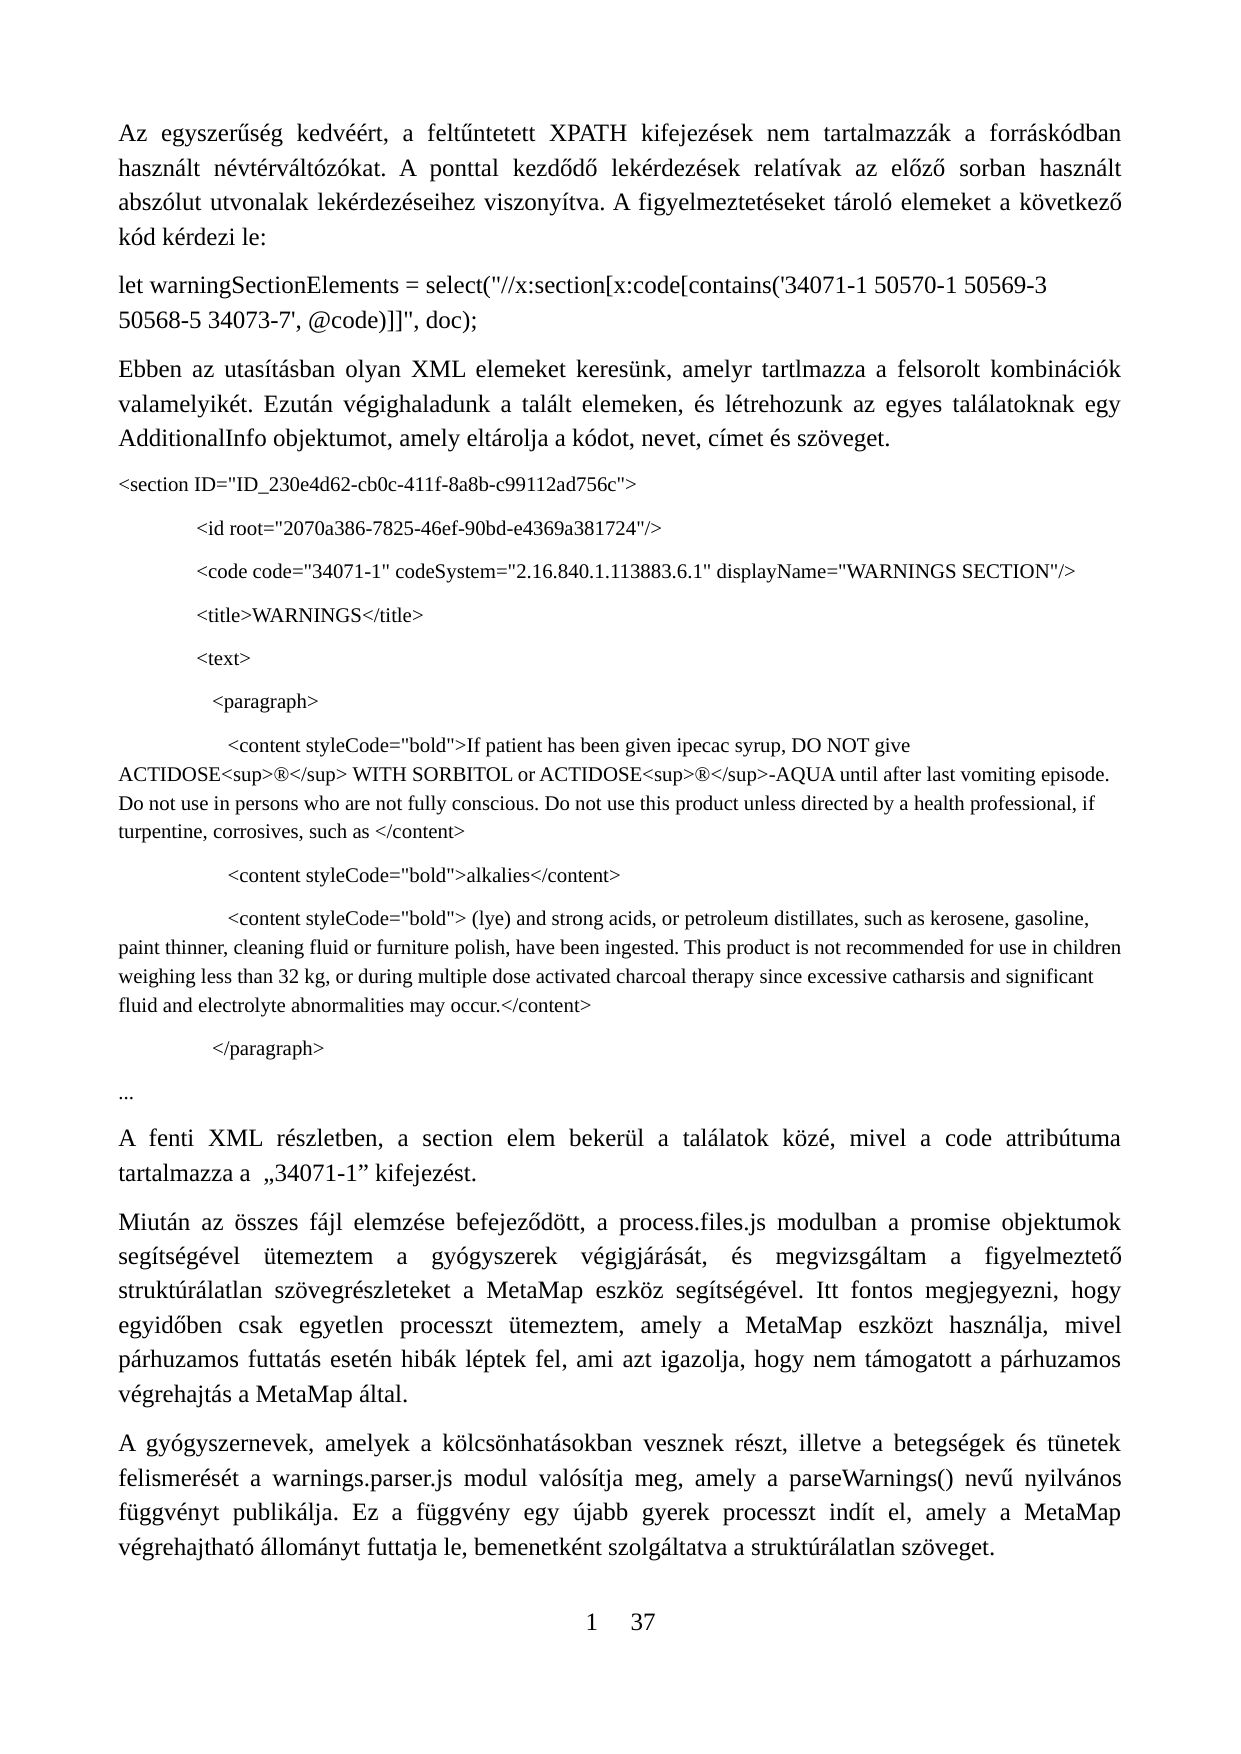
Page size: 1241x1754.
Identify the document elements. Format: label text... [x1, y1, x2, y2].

subtitle A fenti XML részletben, a section elem bekerül a találatok közé, mivel a code attribútuma tartalmazza a „34071-1” kifejezést. [118, 1123, 1122, 1186]
subtitle <content styleCode="bold"> (lye) and strong acids, or petroleum distillates, such as kerosene, gasoline, paint thinner, cleaning fluid or furniture polish, have been ingested. This product is not recommended for use in children weighing less than 32 kg, or during multiple dose activated charcoal therapy since excessive catharsis and significant fluid and electrolyte abnormalities may occur.</content> [118, 906, 1122, 1017]
subtitle <id root="2070a386-7825-46ef-90bd-e4369a381724"/> [118, 516, 1122, 540]
subtitle <section ID="ID_230e4d62-cb0c-411f-8a8b-c99112ad756c"> [118, 472, 1122, 496]
subtitle <text> [118, 646, 1122, 670]
subtitle let warningSectionElements = select("//x:section[x:code[contains('34071-1 50570-1 50569-3 50568-5 34073-7', @code)]]", doc); [118, 271, 1122, 334]
subtitle <content styleCode="bold">alkalies</content> [118, 863, 1122, 887]
subtitle ... [118, 1080, 1122, 1104]
subtitle Miután az összes fájl elemzése befejeződött, a process.files.js modulban a promise objektumok segítségével ütemeztem a gyógyszerek végigjárását, és megvizsgáltam a figyelmeztető struktúrálatlan szövegrészleteket a MetaMap eszköz segítségével. Itt fontos megjegyezni, hogy egyidőben csak egyetlen processzt ütemeztem, amely a MetaMap eszközt használja, mivel párhuzamos futtatás esetén hibák léptek fel, ami azt igazolja, hogy nem támogatott a párhuzamos végrehajtás a MetaMap által. [118, 1207, 1122, 1408]
subtitle </paragraph> [118, 1036, 1122, 1060]
subtitle Az egyszerűség kedvéért, a feltűntetett XPATH kifejezések nem tartalmazzák a forráskódban használt névtérváltózókat. A ponttal kezdődő lekérdezések relatívak az előző sorban használt abszólut utvonalak lekérdezéseihez viszonyítva. A figyelmeztetéseket tároló elemeket a következő kód kérdezi le: [118, 118, 1122, 250]
subtitle <paragraph> [118, 689, 1122, 713]
subtitle <title>WARNINGS</title> [118, 602, 1122, 627]
subtitle A gyógyszernevek, amelyek a kölcsönhatásokban vesznek részt, illetve a betegségek és tünetek felismerését a warnings.parser.js modul valósítja meg, amely a parseWarnings() nevű nyilvános függvényt publikálja. Ez a függvény egy újabb gyerek processzt indít el, amely a MetaMap végrehajtható állományt futtatja le, bemenetként szolgáltatva a struktúrálatlan szöveget. [118, 1428, 1122, 1560]
subtitle <code code="34071-1" codeSystem="2.16.840.1.113883.6.1" displayName="WARNINGS SECTION"/> [118, 559, 1122, 583]
subtitle Ebben az utasításban olyan XML elemeket keresünk, amelyr tartlmazza a felsorolt kombinációk valamelyikét. Ezután végighaladunk a talált elemeken, és létrehozunk az egyes találatoknak egy AdditionalInfo objektumot, amely eltárolja a kódot, nevet, címet és szöveget. [118, 354, 1122, 452]
subtitle <content styleCode="bold">If patient has been given ipecac syrup, DO NOT give ACTIDOSE<sup>®</sup> WITH SORBITOL or ACTIDOSE<sup>®</sup>-AQUA until after last vomiting episode. Do not use in persons who are not fully conscious. Do not use this product unless directed by a health professional, if turpentine, corrosives, such as </content> [118, 733, 1122, 843]
